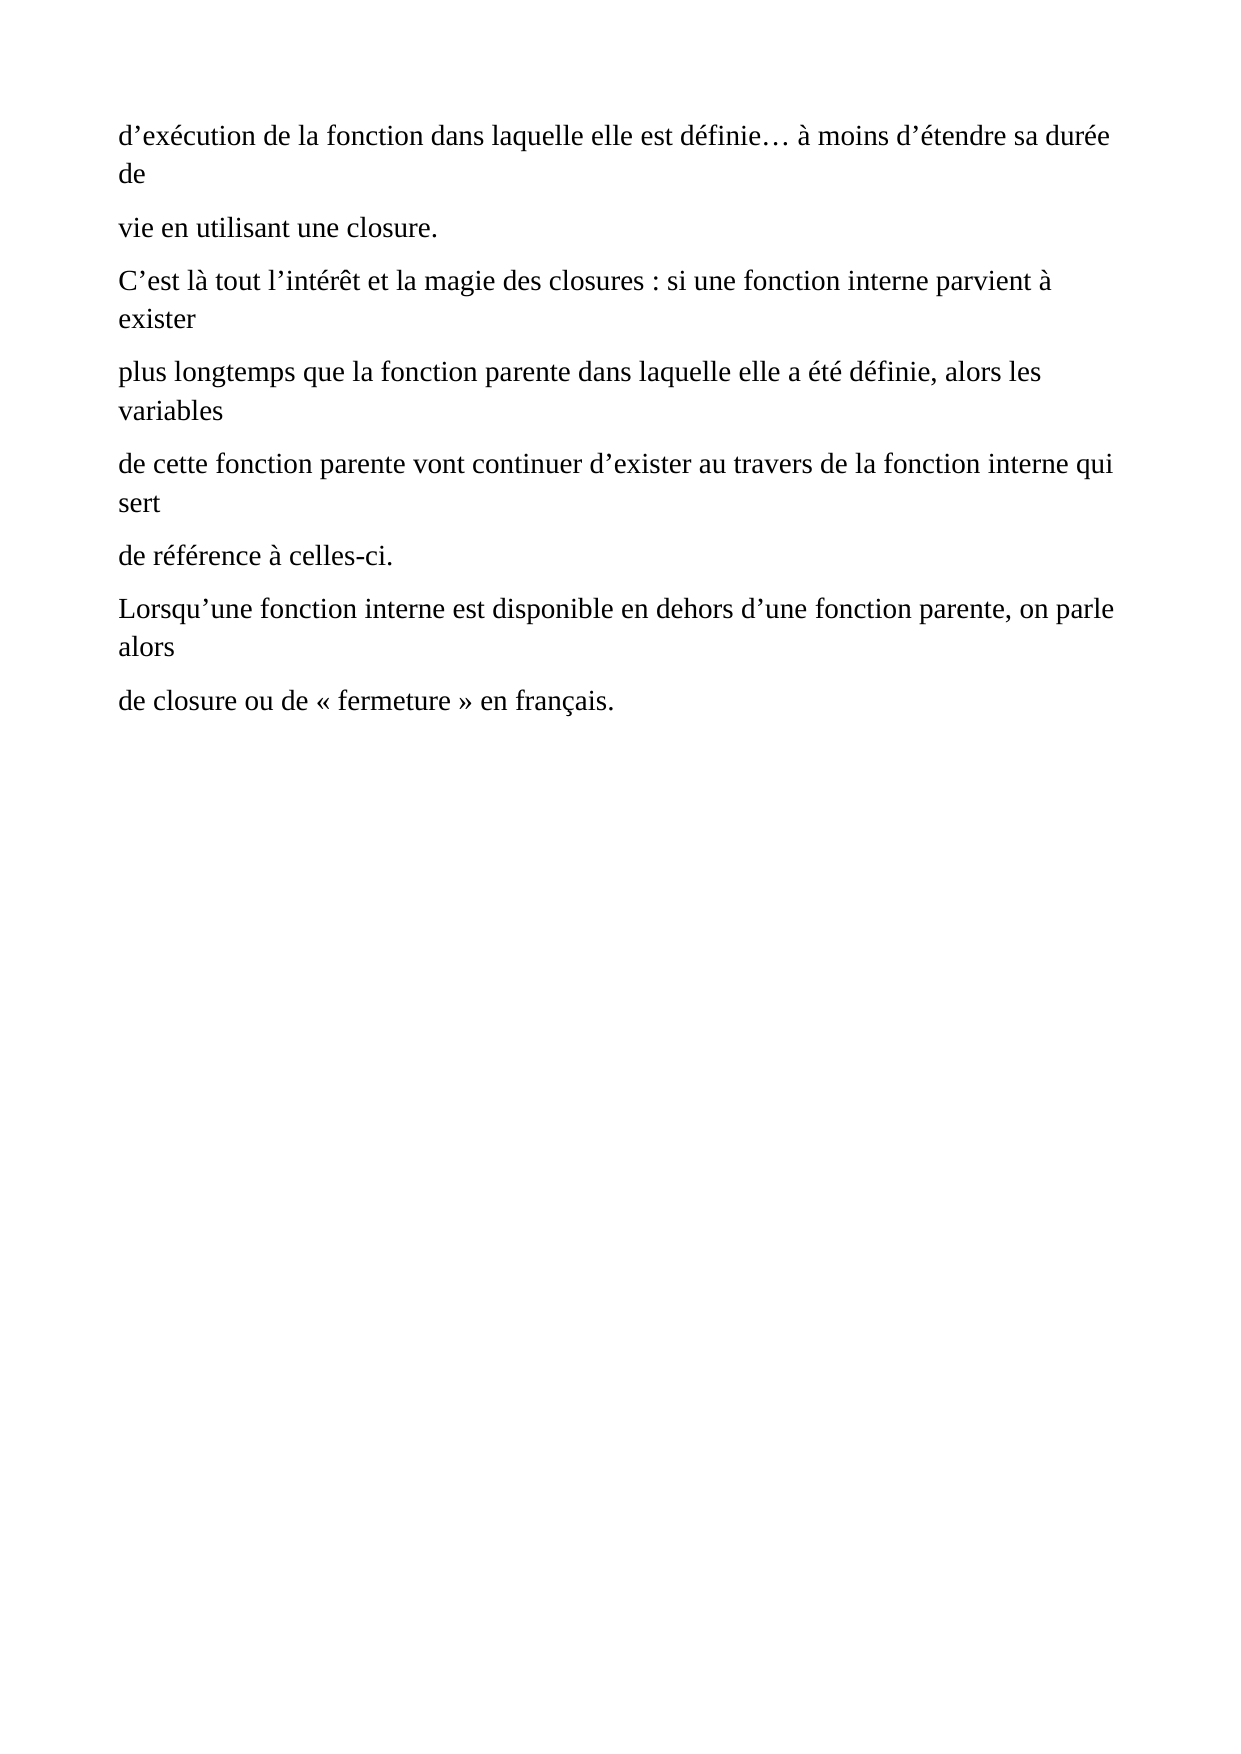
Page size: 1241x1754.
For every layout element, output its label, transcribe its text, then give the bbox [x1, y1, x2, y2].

text plus longtemps que la fonction parente dans laquelle elle a été définie, alors les variables [118, 354, 1122, 427]
text C’est là tout l’intérêt et la magie des closures : si une fonction interne parvient à exister [118, 263, 1122, 335]
text de closure ou de « fermeture » en français. [118, 683, 1122, 716]
text Lorsqu’une fonction interne est disponible en dehors d’une fonction parente, on parle alors [118, 591, 1122, 663]
text de cette fonction parente vont continuer d’exister au travers de la fonction interne qui sert [118, 446, 1122, 518]
text de référence à celles-ci. [118, 538, 1122, 571]
text vie en utilisant une closure. [118, 210, 1122, 243]
text d’exécution de la fonction dans laquelle elle est définie… à moins d’étendre sa durée de [118, 118, 1122, 190]
